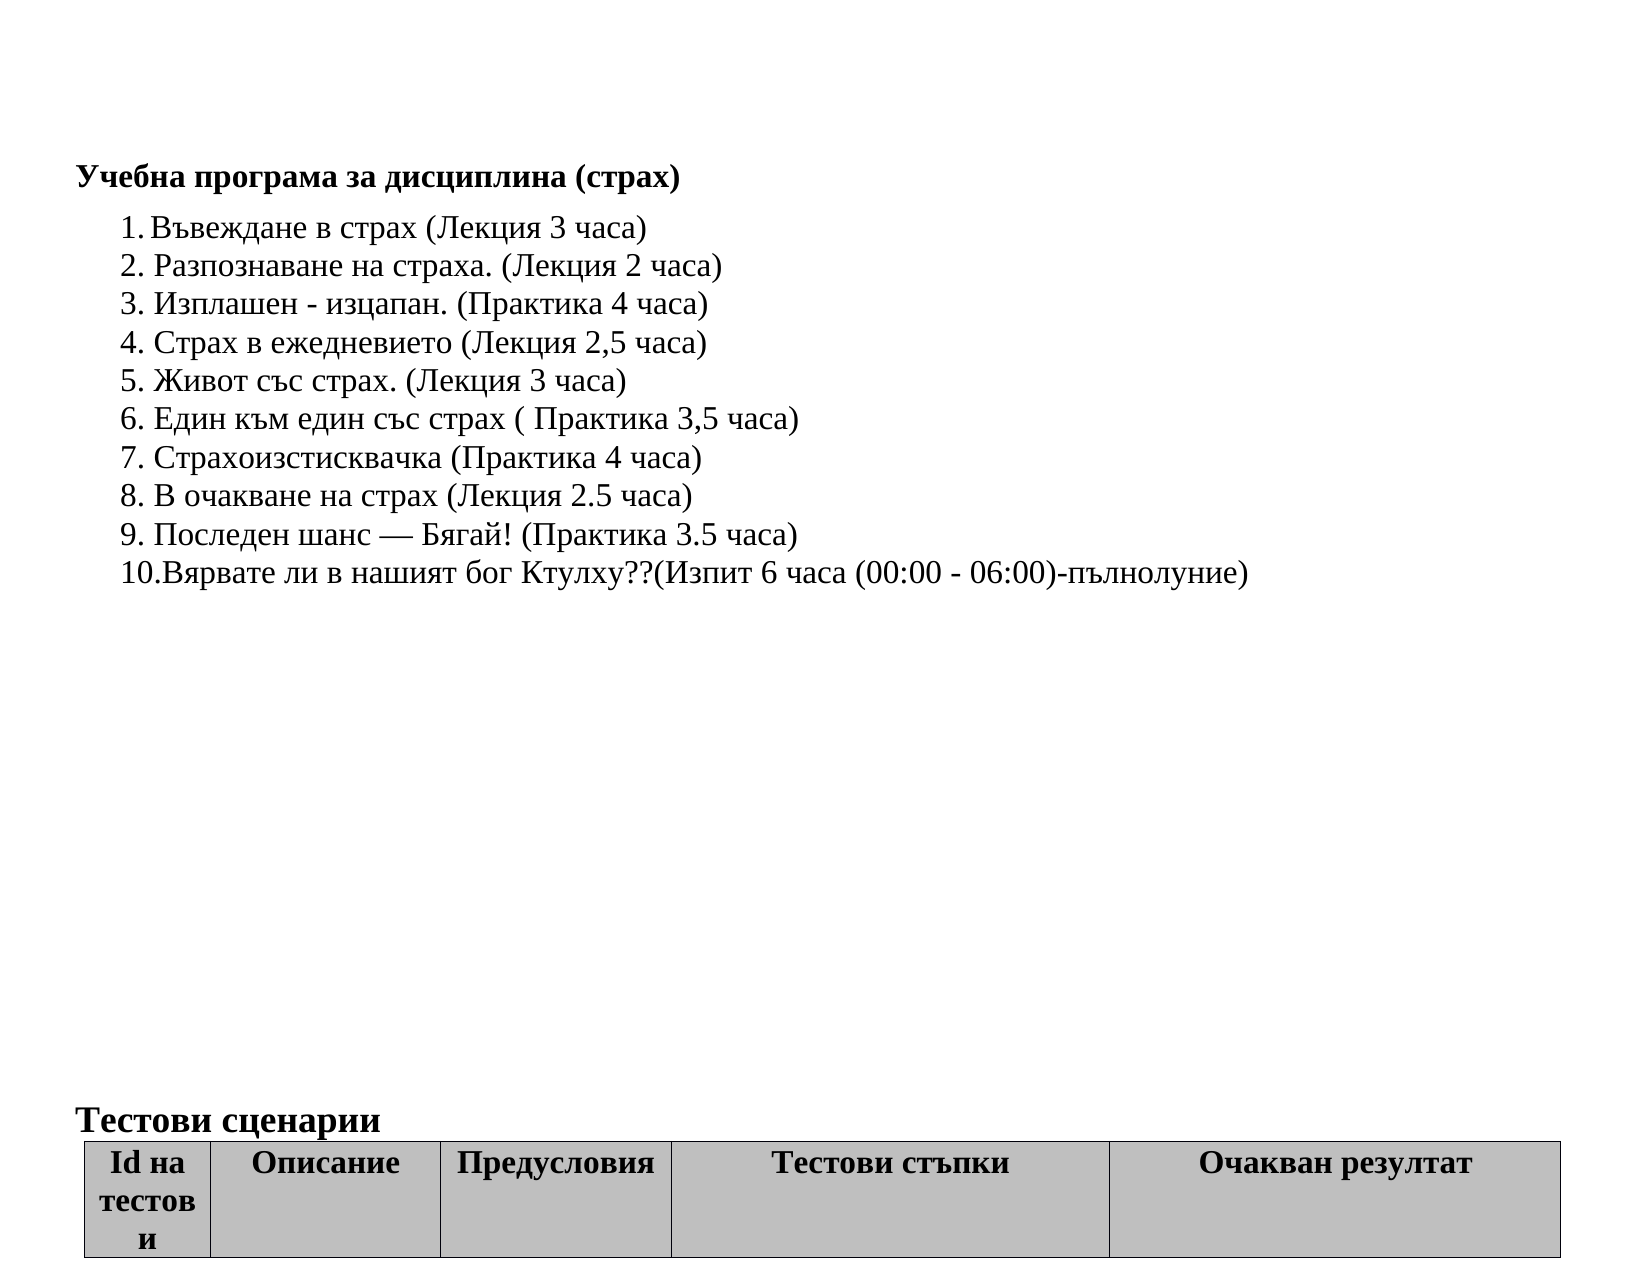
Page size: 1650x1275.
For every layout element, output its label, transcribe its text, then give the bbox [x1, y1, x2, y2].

table_header Предусловия [441, 1142, 671, 1257]
table_header Тестови стъпки [672, 1142, 1109, 1257]
text Тестови сценарии [75, 1098, 1575, 1141]
list Въвеждане в страх (Лекция 3 часа) 2. Разпознаване на страха. (Лекция 2 часа) 3. Изплашен - изцапан. (Практика 4 часа) 4. Страх в ежедневието (Лекция 2,5 часа) 5. Живот със страх. (Лекция 3 часа) 6. Един към един със страх ( Практика 3,5 часа) 7. Страхоизстисквачка (Практика 4 часа) 8. В очакване на страх (Лекция 2.5 часа) 9. Последен шанс — Бягай! (Практика 3.5 часа) 10.Вярвате ли в нашият бог Ктулху??(Изпит 6 часа (00:00 - 06:00)-пълнолуние) [120, 207, 1575, 590]
table_header Id на тестови [85, 1142, 210, 1257]
text Учебна програма за дисциплина (страх) [75, 156, 1575, 194]
table_header Очакван резултат [1110, 1142, 1560, 1257]
table_header Описание [211, 1142, 440, 1257]
